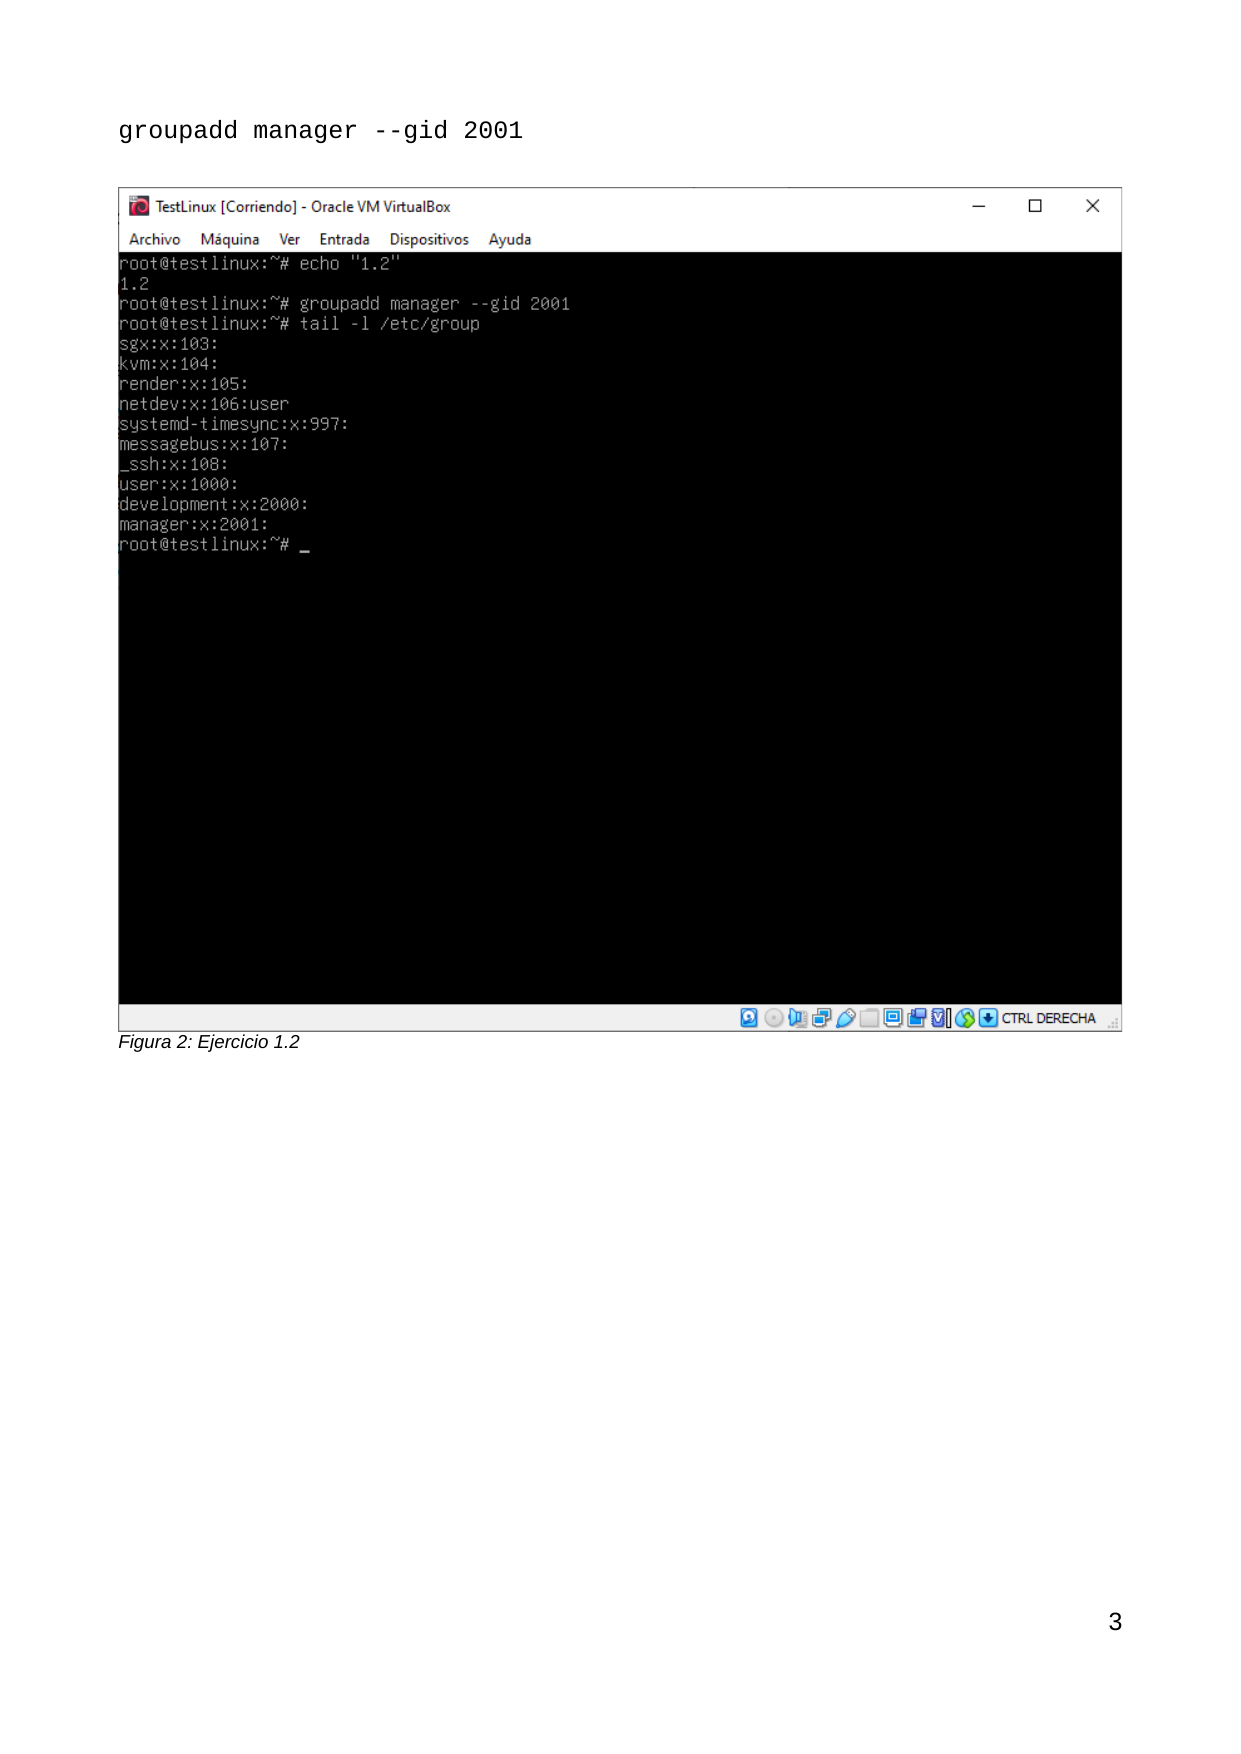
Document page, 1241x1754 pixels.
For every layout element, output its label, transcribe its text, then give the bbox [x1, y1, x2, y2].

text Figura 2: Ejercicio 1.2 [118, 1032, 1122, 1053]
text groupadd manager --gid 2001 [118, 118, 1122, 146]
picture [118, 187, 1123, 1032]
